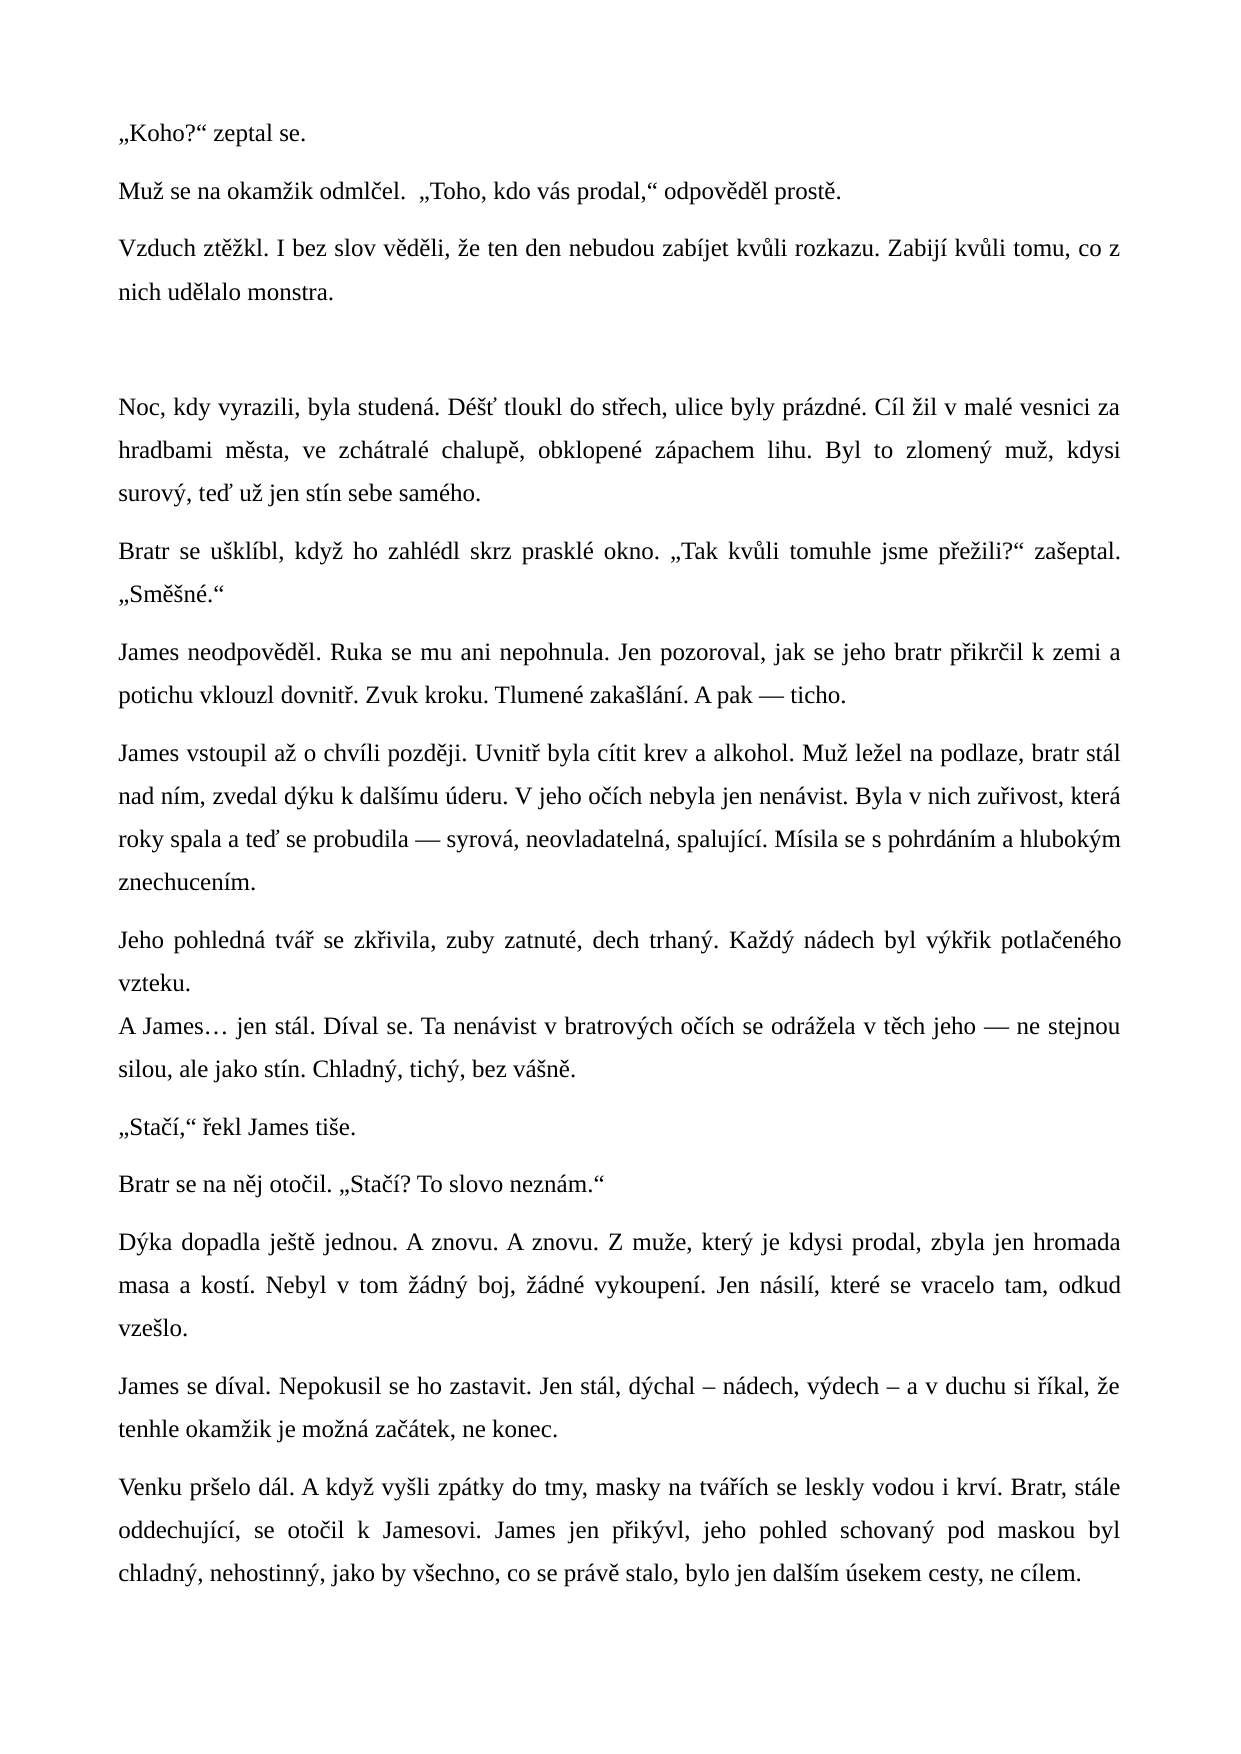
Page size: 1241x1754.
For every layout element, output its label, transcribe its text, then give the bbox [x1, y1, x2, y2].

text Muž se na okamžik odmlčel. „Toho, kdo vás prodal,“ odpověděl prostě. [118, 176, 1122, 204]
text Dýka dopadla ještě jednou. A znovu. A znovu. Z muže, který je kdysi prodal, zbyla jen hromada masa a kostí. Nebyl v tom žádný boj, žádné vykoupení. Jen násilí, které se vracelo tam, odkud vzešlo. [118, 1227, 1122, 1342]
text Bratr se na něj otočil. „Stačí? To slovo neznám.“ [118, 1169, 1122, 1198]
text „Koho?“ zeptal se. [118, 118, 1122, 147]
text Bratr se ušklíbl, když ho zahlédl skrz prasklé okno. „Tak kvůli tomuhle jsme přežili?“ zašeptal. „Směšné.“ [118, 536, 1122, 608]
text James vstoupil až o chvíli později. Uvnitř byla cítit krev a alkohol. Muž ležel na podlaze, bratr stál nad ním, zvedal dýku k dalšímu úderu. V jeho očích nebyla jen nenávist. Byla v nich zuřivost, která roky spala a teď se probudila — syrová, neovladatelná, spalující. Mísila se s pohrdáním a hlubokým znechucením. [118, 738, 1122, 896]
text Vzduch ztěžkl. I bez slov věděli, že ten den nebudou zabíjet kvůli rozkazu. Zabijí kvůli tomu, co z nich udělalo monstra. [118, 233, 1122, 305]
text Jeho pohledná tvář se zkřivila, zuby zatnuté, dech trhaný. Každý nádech byl výkřik potlačeného vzteku. A James… jen stál. Díval se. Ta nenávist v bratrových očích se odrážela v těch jeho — ne stejnou silou, ale jako stín. Chladný, tichý, bez vášně. [118, 925, 1122, 1083]
text James neodpověděl. Ruka se mu ani nepohnula. Jen pozoroval, jak se jeho bratr přikrčil k zemi a potichu vklouzl dovnitř. Zvuk kroku. Tlumené zakašlání. A pak — ticho. [118, 637, 1122, 709]
text Venku pršelo dál. A když vyšli zpátky do tmy, masky na tvářích se leskly vodou i krví. Bratr, stále oddechující, se otočil k Jamesovi. James jen přikývl, jeho pohled schovaný pod maskou byl chladný, nehostinný, jako by všechno, co se právě stalo, bylo jen dalším úsekem cesty, ne cílem. [118, 1472, 1122, 1587]
text „Stačí,“ řekl James tiše. [118, 1112, 1122, 1141]
text James se díval. Nepokusil se ho zastavit. Jen stál, dýchal – nádech, výdech – a v duchu si říkal, že tenhle okamžik je možná začátek, ne konec. [118, 1371, 1122, 1443]
text Noc, kdy vyrazili, byla studená. Déšť tloukl do střech, ulice byly prázdné. Cíl žil v malé vesnici za hradbami města, ve zchátralé chalupě, obklopené zápachem lihu. Byl to zlomený muž, kdysi surový, teď už jen stín sebe samého. [118, 392, 1122, 507]
